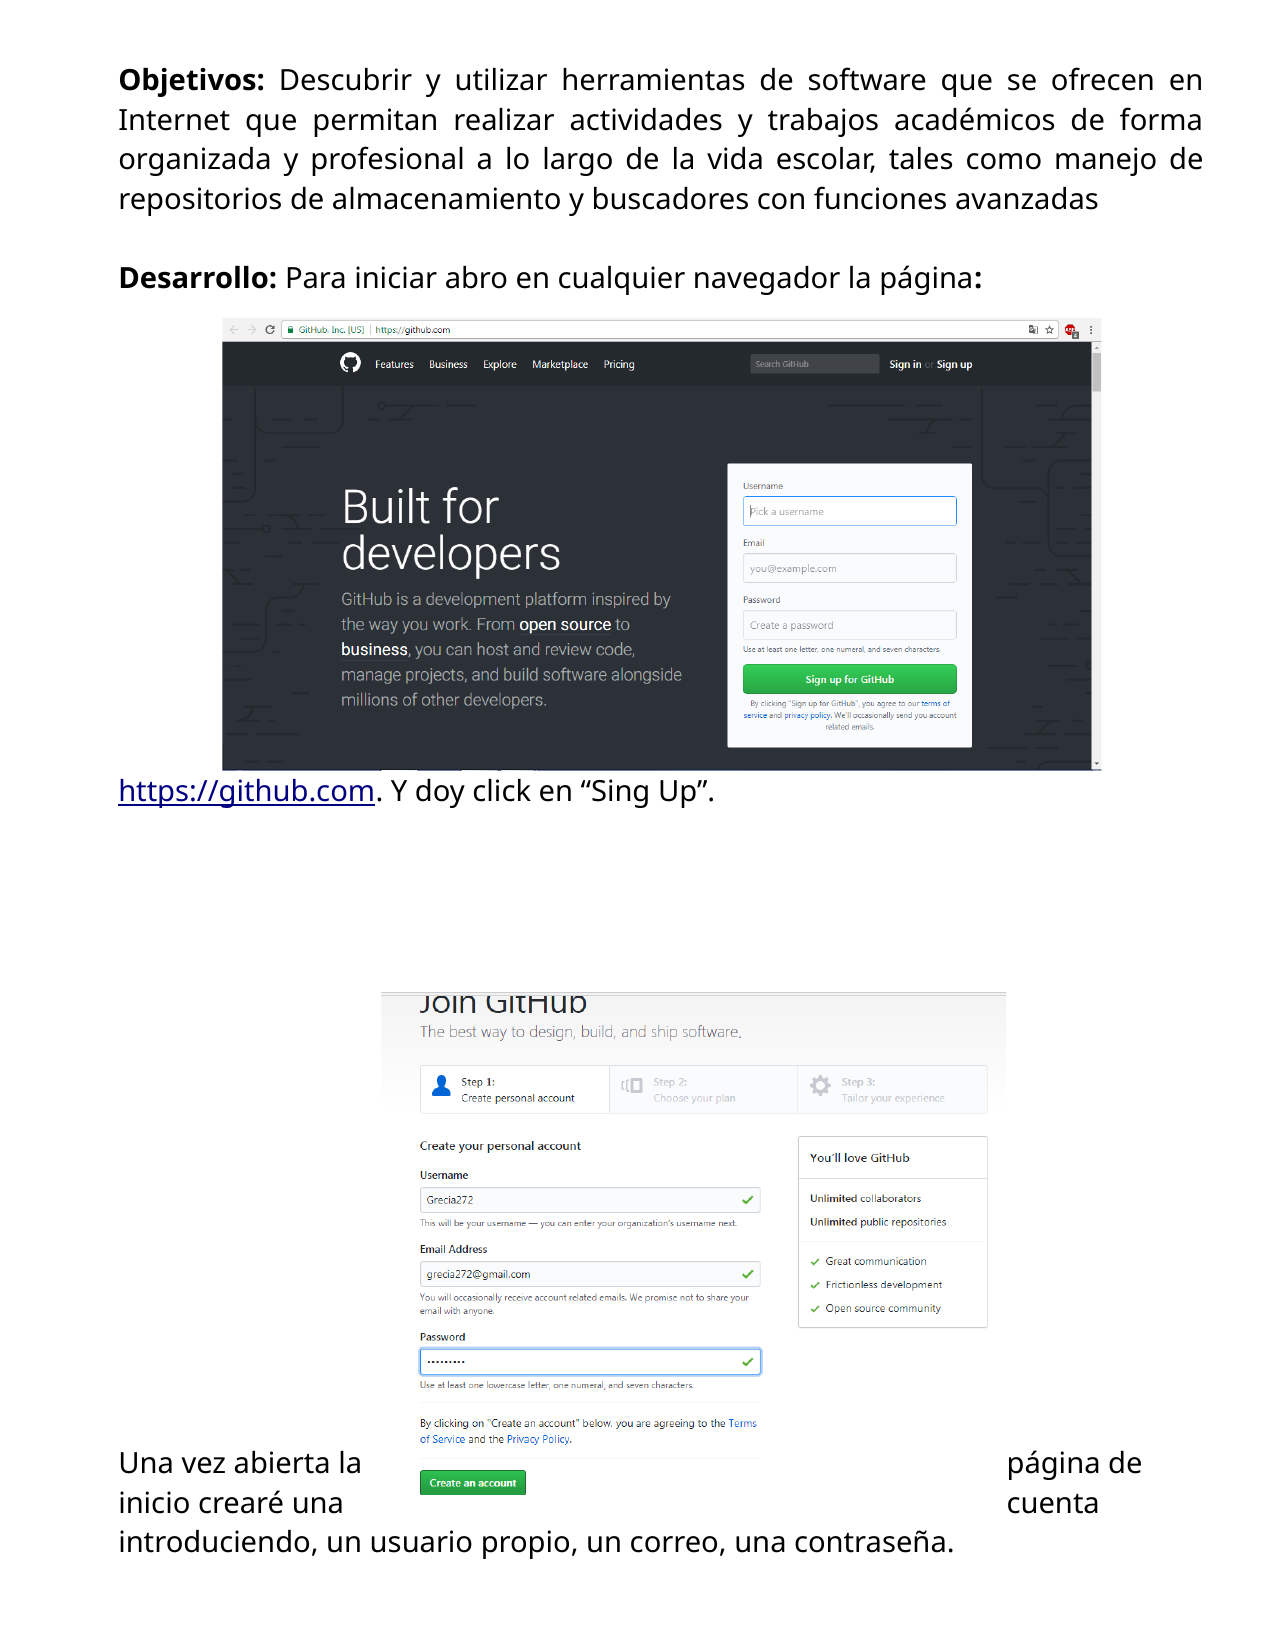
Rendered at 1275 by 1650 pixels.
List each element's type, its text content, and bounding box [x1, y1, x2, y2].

text Objetivos: Descubrir y utilizar herramientas de software que se ofrecen en Internet que permitan realizar actividades y trabajos académicos de forma organizada y profesional a lo largo de la vida escolar, tales como manejo de repositorios de almacenamiento y buscadores con funciones avanzadas [118, 59, 1205, 218]
text Desarrollo: Para iniciar abro en cualquier navegador la página: https://github.com. Y doy click en “Sing Up”. [118, 258, 1205, 810]
text Una vez abierta la página de inicio crearé una cuenta introduciendo, un usuario propio, un correo, una contraseña. [118, 1442, 1205, 1561]
